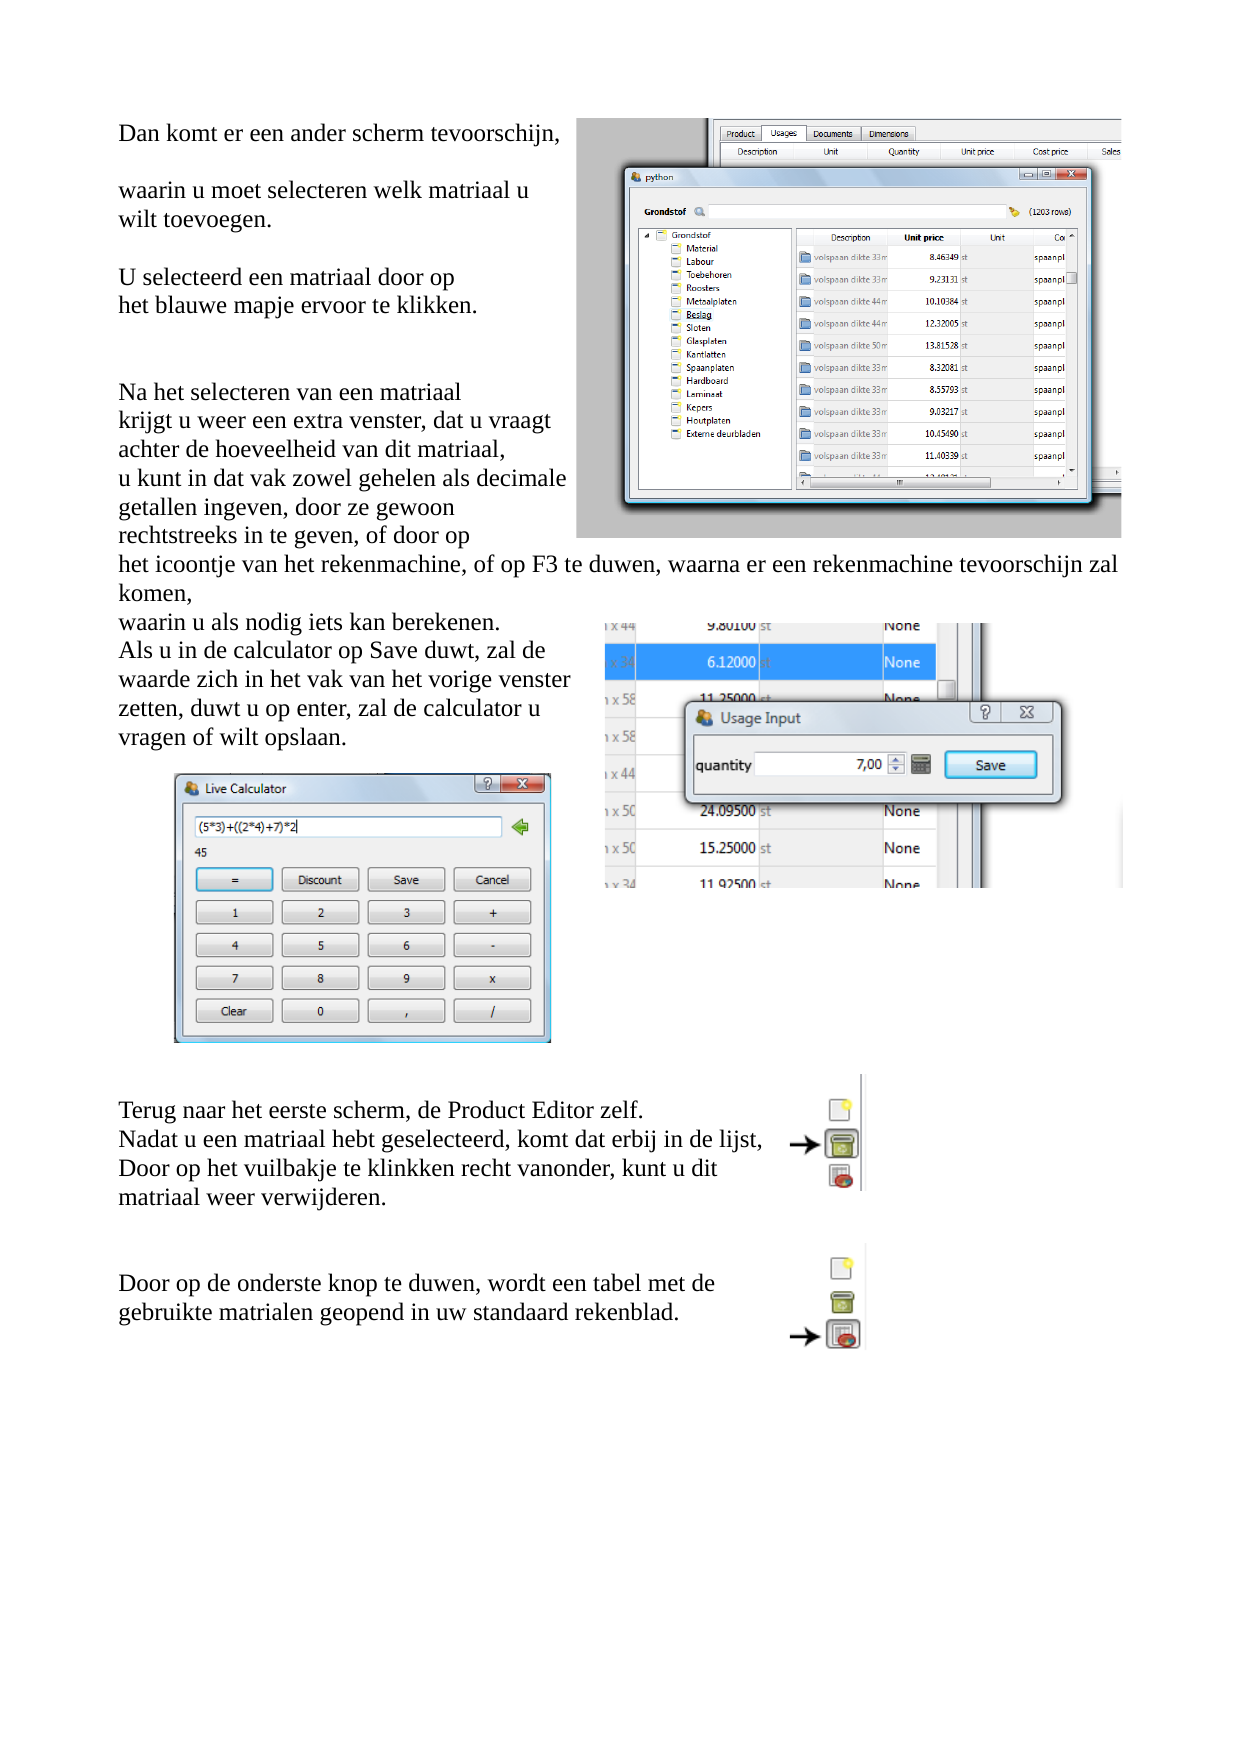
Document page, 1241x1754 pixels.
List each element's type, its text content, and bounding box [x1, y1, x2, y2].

text U selecteerd een matriaal door op [118, 262, 576, 291]
text Door op de onderste knop te duwen, wordt een tabel met de [118, 1268, 789, 1297]
picture [576, 118, 1122, 538]
text [868, 1268, 1122, 1297]
text Nadat u een matriaal hebt geselecteerd, komt dat erbij in de lijst, [118, 1124, 789, 1153]
text Dan komt er een ander scherm tevoorschijn, [118, 118, 576, 147]
text gebruikte matrialen geopend in uw standaard rekenblad. [118, 1297, 789, 1326]
text waarin u als nodig iets kan berekenen. [118, 607, 1122, 636]
text matriaal weer verwijderen. [118, 1182, 1122, 1211]
text [868, 1096, 1122, 1124]
text Door op het vuilbakje te klinkken recht vanonder, kunt u dit [118, 1153, 789, 1182]
text het blauwe mapje ervoor te klikken. [118, 291, 576, 319]
text het icoontje van het rekenmachine, of op F3 te duwen, waarna er een rekenmachine tevoorschijn zal komen, [118, 549, 1122, 607]
text Na het selecteren van een matriaal [118, 377, 576, 406]
text Terug naar het eerste scherm, de Product Editor zelf. [118, 1096, 789, 1124]
text krijgt u weer een extra venster, dat u vraagt [118, 406, 576, 434]
picture [789, 1243, 868, 1359]
text u kunt in dat vak zowel gehelen als decimale [118, 463, 576, 492]
text achter de hoeveelheid van dit matriaal, [118, 434, 576, 463]
text wilt toevoegen. [118, 204, 576, 233]
text [868, 1124, 1122, 1153]
text [868, 1297, 1122, 1326]
picture [789, 1074, 868, 1191]
text [868, 1153, 1122, 1182]
picture [604, 623, 1123, 888]
text getallen ingeven, door ze gewoon [118, 492, 576, 521]
text Als u in de calculator op Save duwt, zal de waarde zich in het vak van het vorige venster zetten, duwt u op enter, zal de calculator u vragen of wilt opslaan. [118, 636, 604, 751]
text waarin u moet selecteren welk matriaal u [118, 176, 576, 204]
text rechtstreeks in te geven, of door op [118, 521, 1122, 549]
picture [173, 773, 552, 1043]
